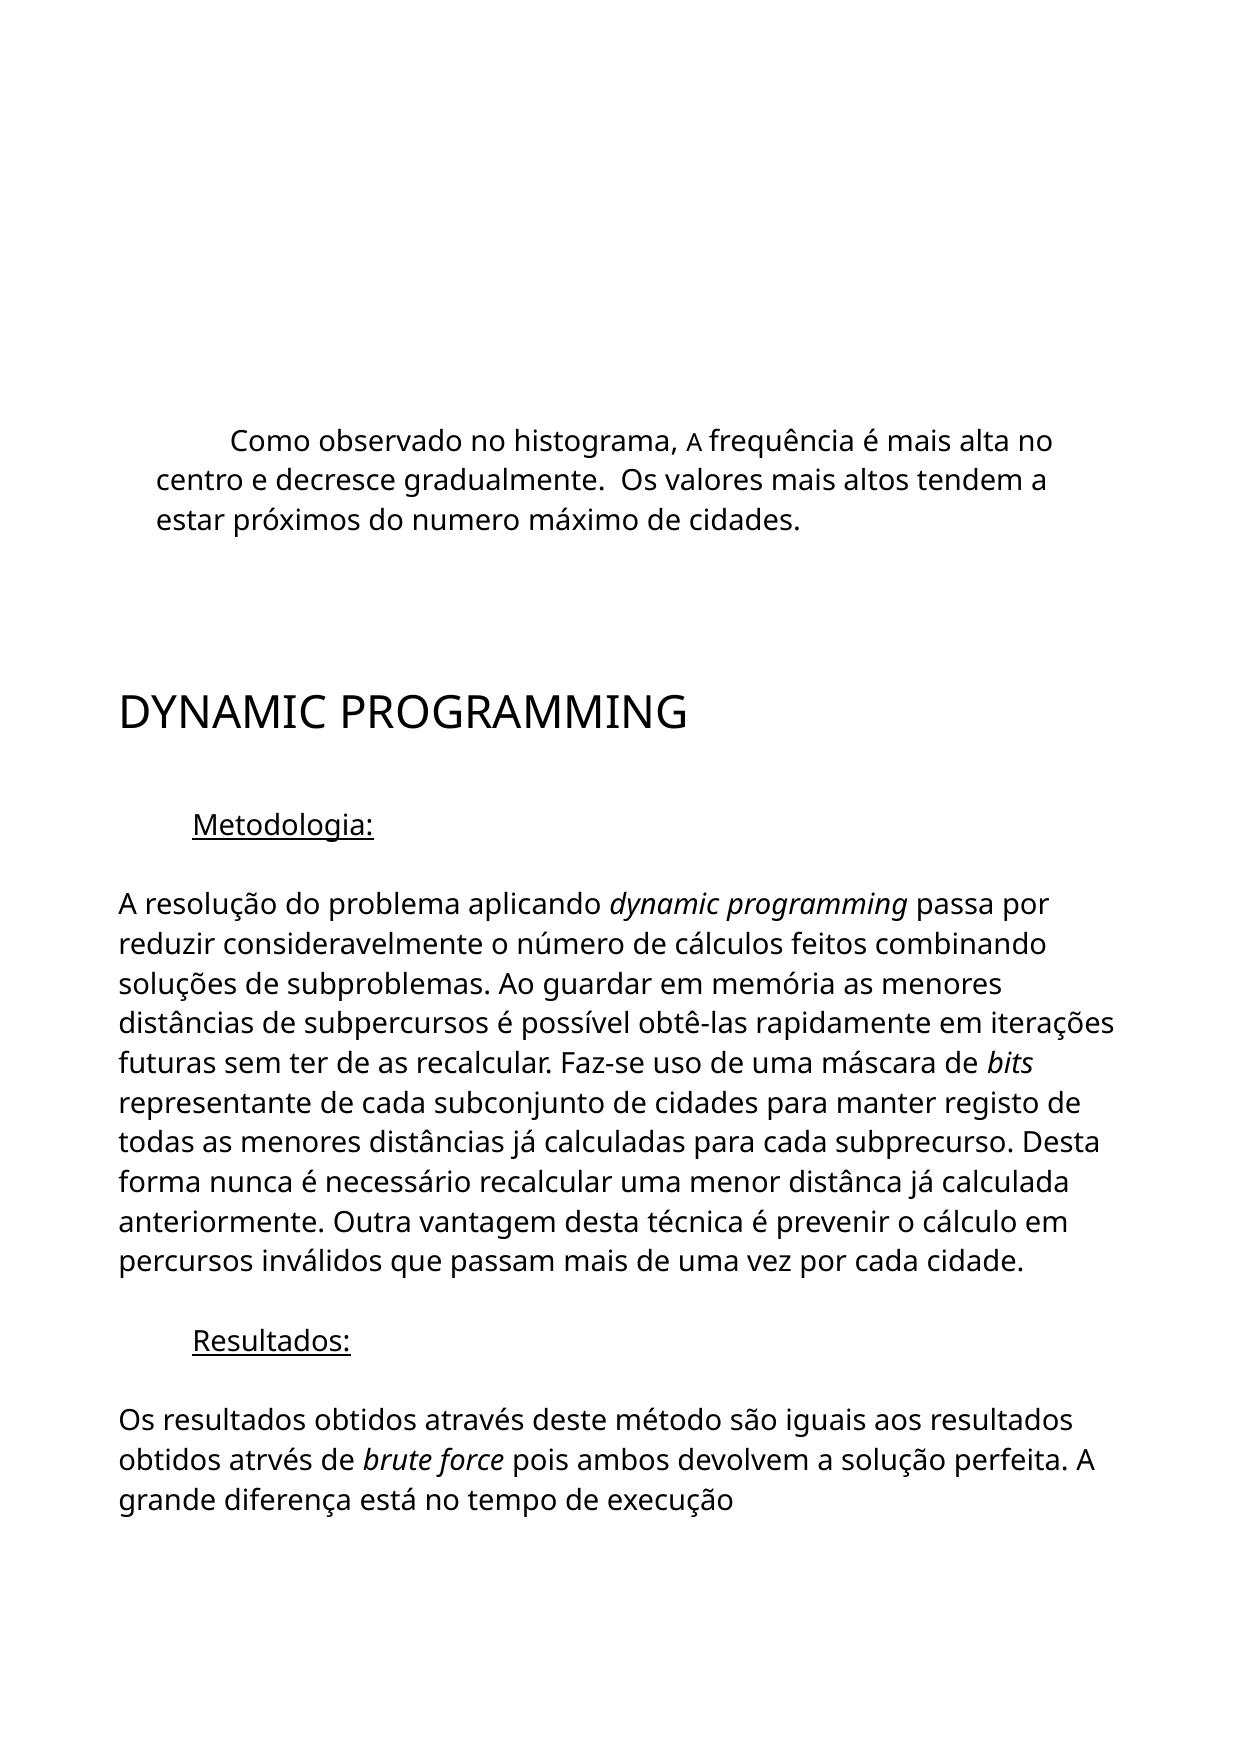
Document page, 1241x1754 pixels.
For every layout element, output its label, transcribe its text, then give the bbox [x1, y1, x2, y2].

text Os resultados obtidos através deste método são iguais aos resultados obtidos atrvés de brute force pois ambos devolvem a solução perfeita. A grande diferença está no tempo de execução [118, 1399, 1122, 1518]
text Metodologia: [118, 804, 1122, 844]
text A resolução do problema aplicando dynamic programming passa por reduzir consideravelmente o número de cálculos feitos combinando soluções de subproblemas. Ao guardar em memória as menores distâncias de subpercursos é possível obtê-las rapidamente em iterações futuras sem ter de as recalcular. Faz-se uso de uma máscara de bits representante de cada subconjunto de cidades para manter registo de todas as menores distâncias já calculadas para cada subprecurso. Desta forma nunca é necessário recalcular uma menor distânca já calculada anteriormente. Outra vantagem desta técnica é prevenir o cálculo em percursos inválidos que passam mais de uma vez por cada cidade. [118, 883, 1122, 1280]
text Como observado no histograma, A frequência é mais alta no centro e decresce gradualmente. Os valores mais altos tendem a estar próximos do numero máximo de cidades. [156, 420, 1122, 539]
text DYNAMIC PROGRAMMING [118, 679, 1122, 742]
text Resultados: [118, 1320, 1122, 1360]
